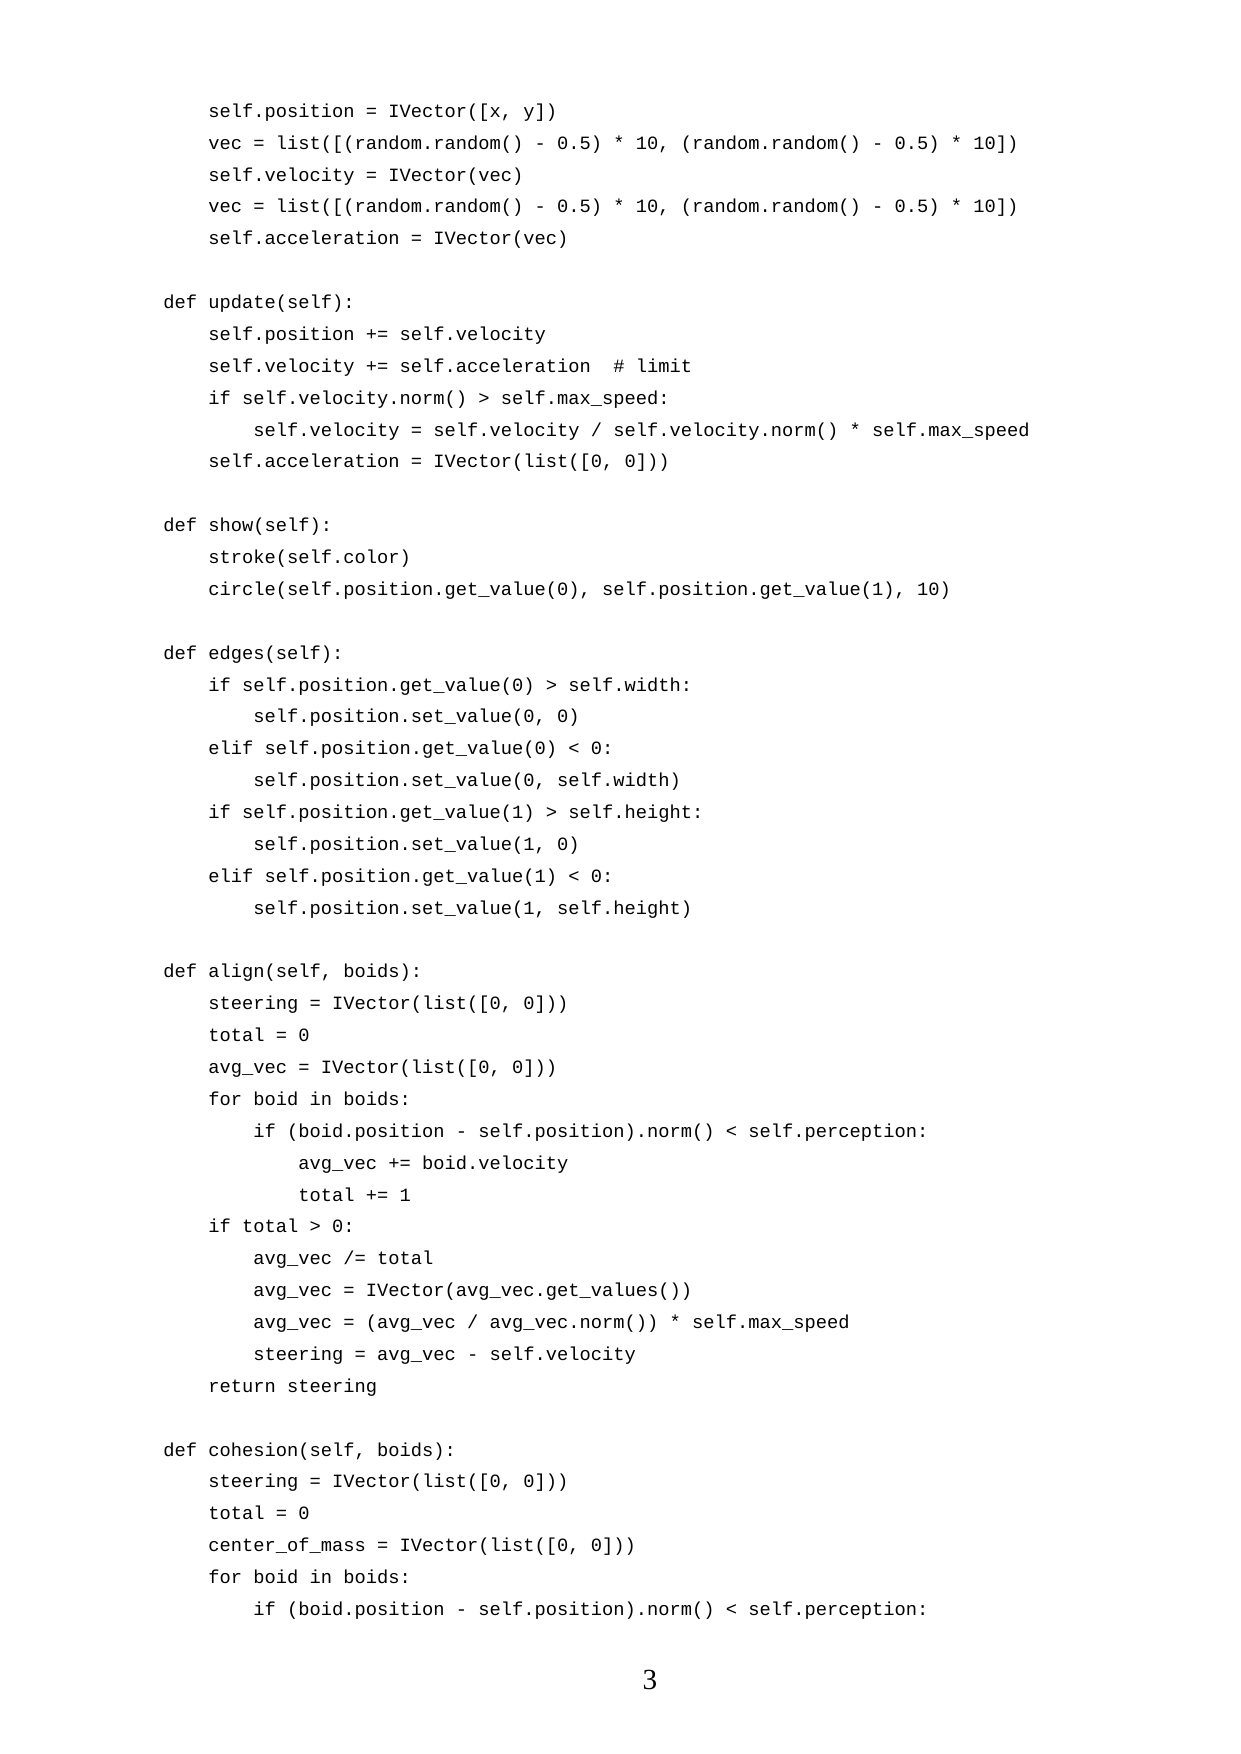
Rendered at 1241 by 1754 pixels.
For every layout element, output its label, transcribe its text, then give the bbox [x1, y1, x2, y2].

text total = 0 [118, 1504, 1181, 1525]
text return steering [118, 1377, 1181, 1398]
text vec = list([(random.random() - 0.5) * 10, (random.random() - 0.5) * 10]) [118, 133, 1181, 155]
text if (boid.position - self.position).norm() < self.perception: [118, 1600, 1181, 1621]
text for boid in boids: [118, 1090, 1181, 1111]
text self.position.set_value(0, 0) [118, 707, 1181, 728]
text self.position = IVector([x, y]) [118, 102, 1181, 123]
text steering = IVector(list([0, 0])) [118, 994, 1181, 1015]
text self.acceleration = IVector(vec) [118, 229, 1181, 250]
text self.velocity = IVector(vec) [118, 165, 1181, 187]
text avg_vec = (avg_vec / avg_vec.norm()) * self.max_speed [118, 1313, 1181, 1334]
text self.position += self.velocity [118, 325, 1181, 346]
text self.acceleration = IVector(list([0, 0])) [118, 452, 1181, 473]
text total += 1 [118, 1185, 1181, 1207]
text def show(self): [118, 516, 1181, 537]
text if self.velocity.norm() > self.max_speed: [118, 388, 1181, 410]
text avg_vec /= total [118, 1249, 1181, 1270]
text def edges(self): [118, 643, 1181, 665]
text avg_vec = IVector(list([0, 0])) [118, 1058, 1181, 1079]
text if (boid.position - self.position).norm() < self.perception: [118, 1122, 1181, 1143]
text def align(self, boids): [118, 962, 1181, 983]
text steering = IVector(list([0, 0])) [118, 1472, 1181, 1493]
text def update(self): [118, 293, 1181, 314]
text self.velocity = self.velocity / self.velocity.norm() * self.max_speed [118, 420, 1181, 442]
text self.position.set_value(0, self.width) [118, 771, 1181, 792]
text steering = avg_vec - self.velocity [118, 1345, 1181, 1366]
text self.position.set_value(1, self.height) [118, 898, 1181, 920]
text total = 0 [118, 1026, 1181, 1047]
text def cohesion(self, boids): [118, 1440, 1181, 1462]
text avg_vec = IVector(avg_vec.get_values()) [118, 1281, 1181, 1302]
text for boid in boids: [118, 1568, 1181, 1589]
text self.position.set_value(1, 0) [118, 835, 1181, 856]
text elif self.position.get_value(0) < 0: [118, 739, 1181, 760]
text if total > 0: [118, 1217, 1181, 1238]
text elif self.position.get_value(1) < 0: [118, 867, 1181, 888]
text self.velocity += self.acceleration # limit [118, 357, 1181, 378]
text center_of_mass = IVector(list([0, 0])) [118, 1536, 1181, 1557]
text stroke(self.color) [118, 548, 1181, 569]
text vec = list([(random.random() - 0.5) * 10, (random.random() - 0.5) * 10]) [118, 197, 1181, 218]
text avg_vec += boid.velocity [118, 1153, 1181, 1175]
text if self.position.get_value(0) > self.width: [118, 675, 1181, 697]
text circle(self.position.get_value(0), self.position.get_value(1), 10) [118, 580, 1181, 601]
text if self.position.get_value(1) > self.height: [118, 803, 1181, 824]
